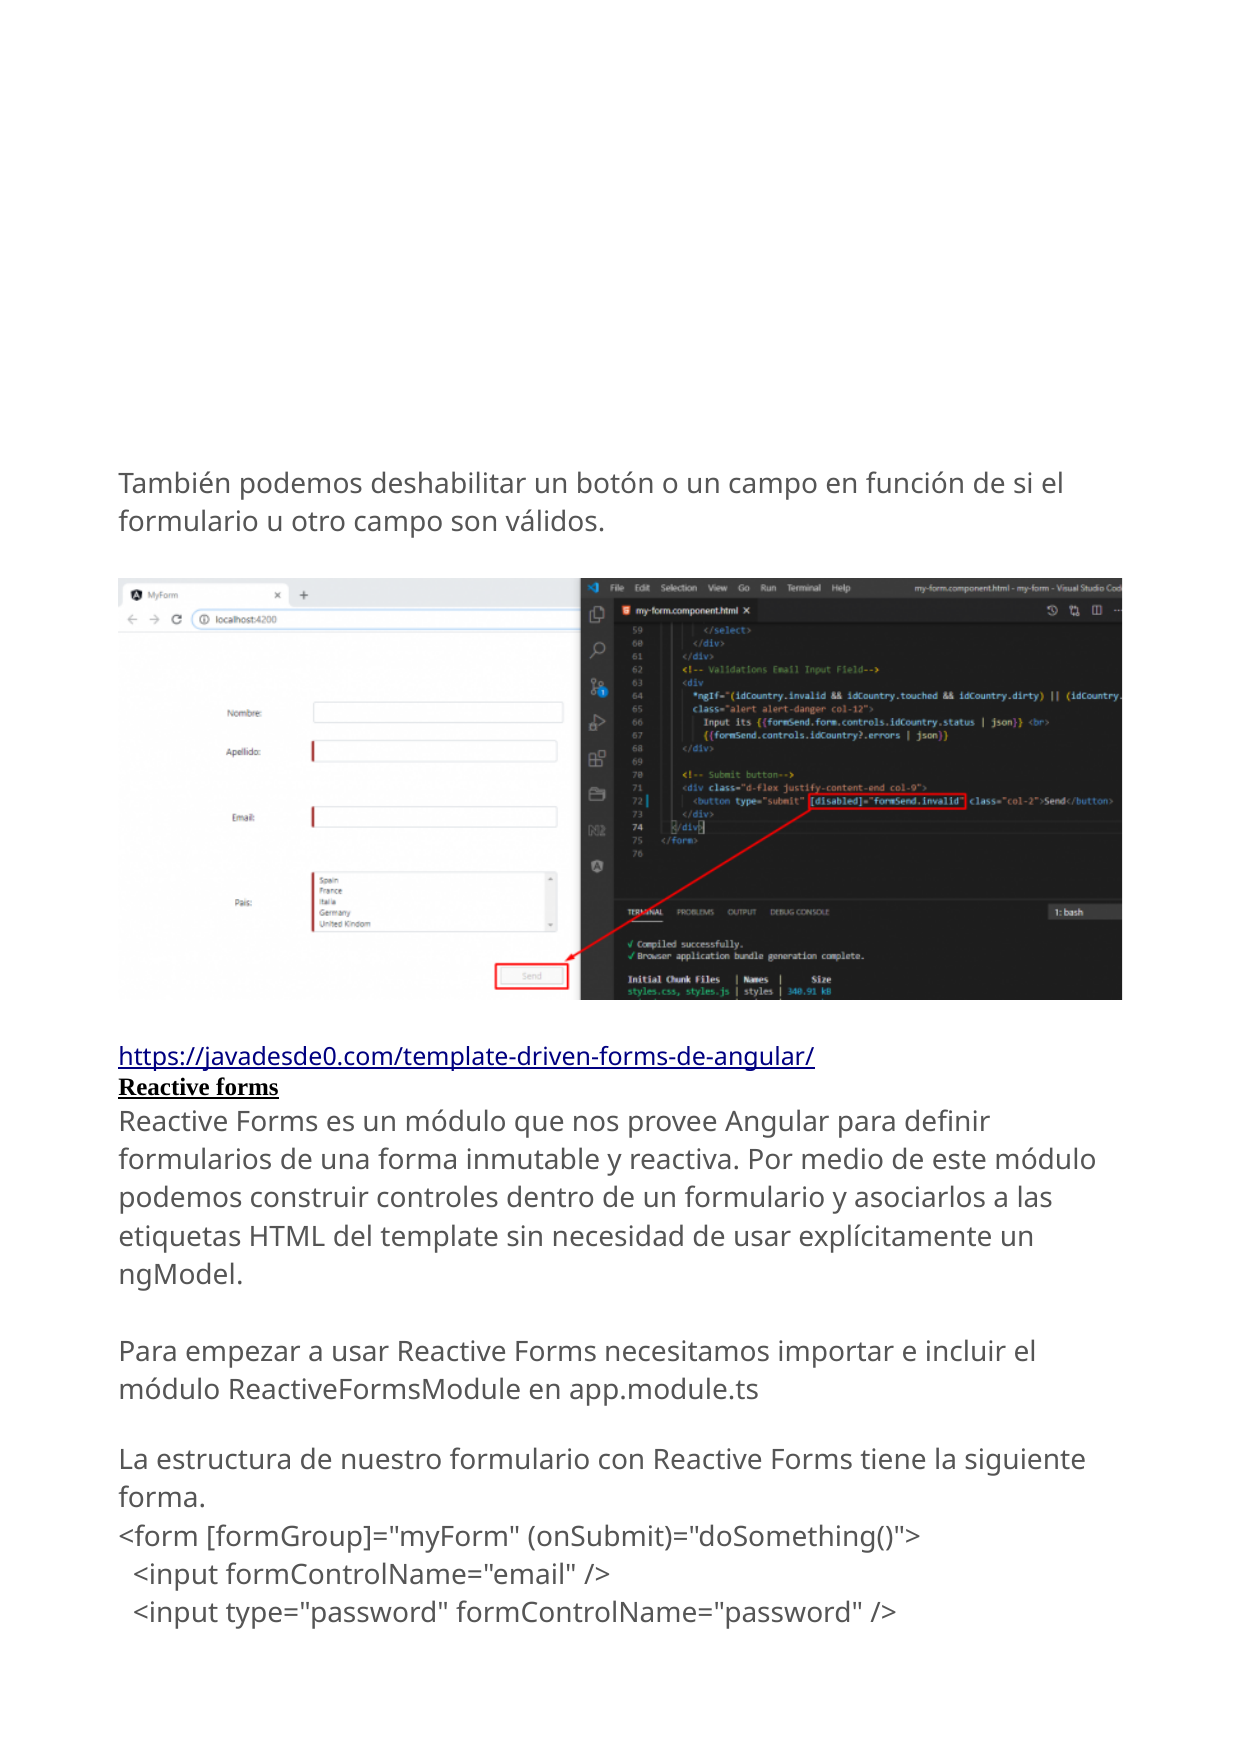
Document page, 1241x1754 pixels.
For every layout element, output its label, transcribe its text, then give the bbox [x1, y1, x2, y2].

text <form [formGroup]="myForm" (onSubmit)="doSomething()"> [118, 1516, 1122, 1554]
text También podemos deshabilitar un botón o un campo en función de si el formulario u otro campo son válidos. [118, 463, 1122, 540]
text Reactive Forms es un módulo que nos provee Angular para definir formularios de una forma inmutable y reactiva. Por medio de este módulo podemos construir controles dentro de un formulario y asociarlos a las etiquetas HTML del template sin necesidad de usar explícitamente un ngModel. [118, 1101, 1122, 1293]
text La estructura de nuestro formulario con Reactive Forms tiene la siguiente forma. [118, 1439, 1122, 1516]
text <input formControlName="email" /> [118, 1554, 1122, 1593]
text Para empezar a usar Reactive Forms necesitamos importar e incluir el módulo ReactiveFormsModule en app.module.ts [118, 1331, 1122, 1408]
text Reactive forms [118, 1072, 1122, 1101]
text <input type="password" formControlName="password" /> [118, 1593, 1122, 1631]
text https://javadesde0.com/template-driven-forms-de-angular/ [118, 1038, 1122, 1072]
picture [118, 578, 1123, 1000]
